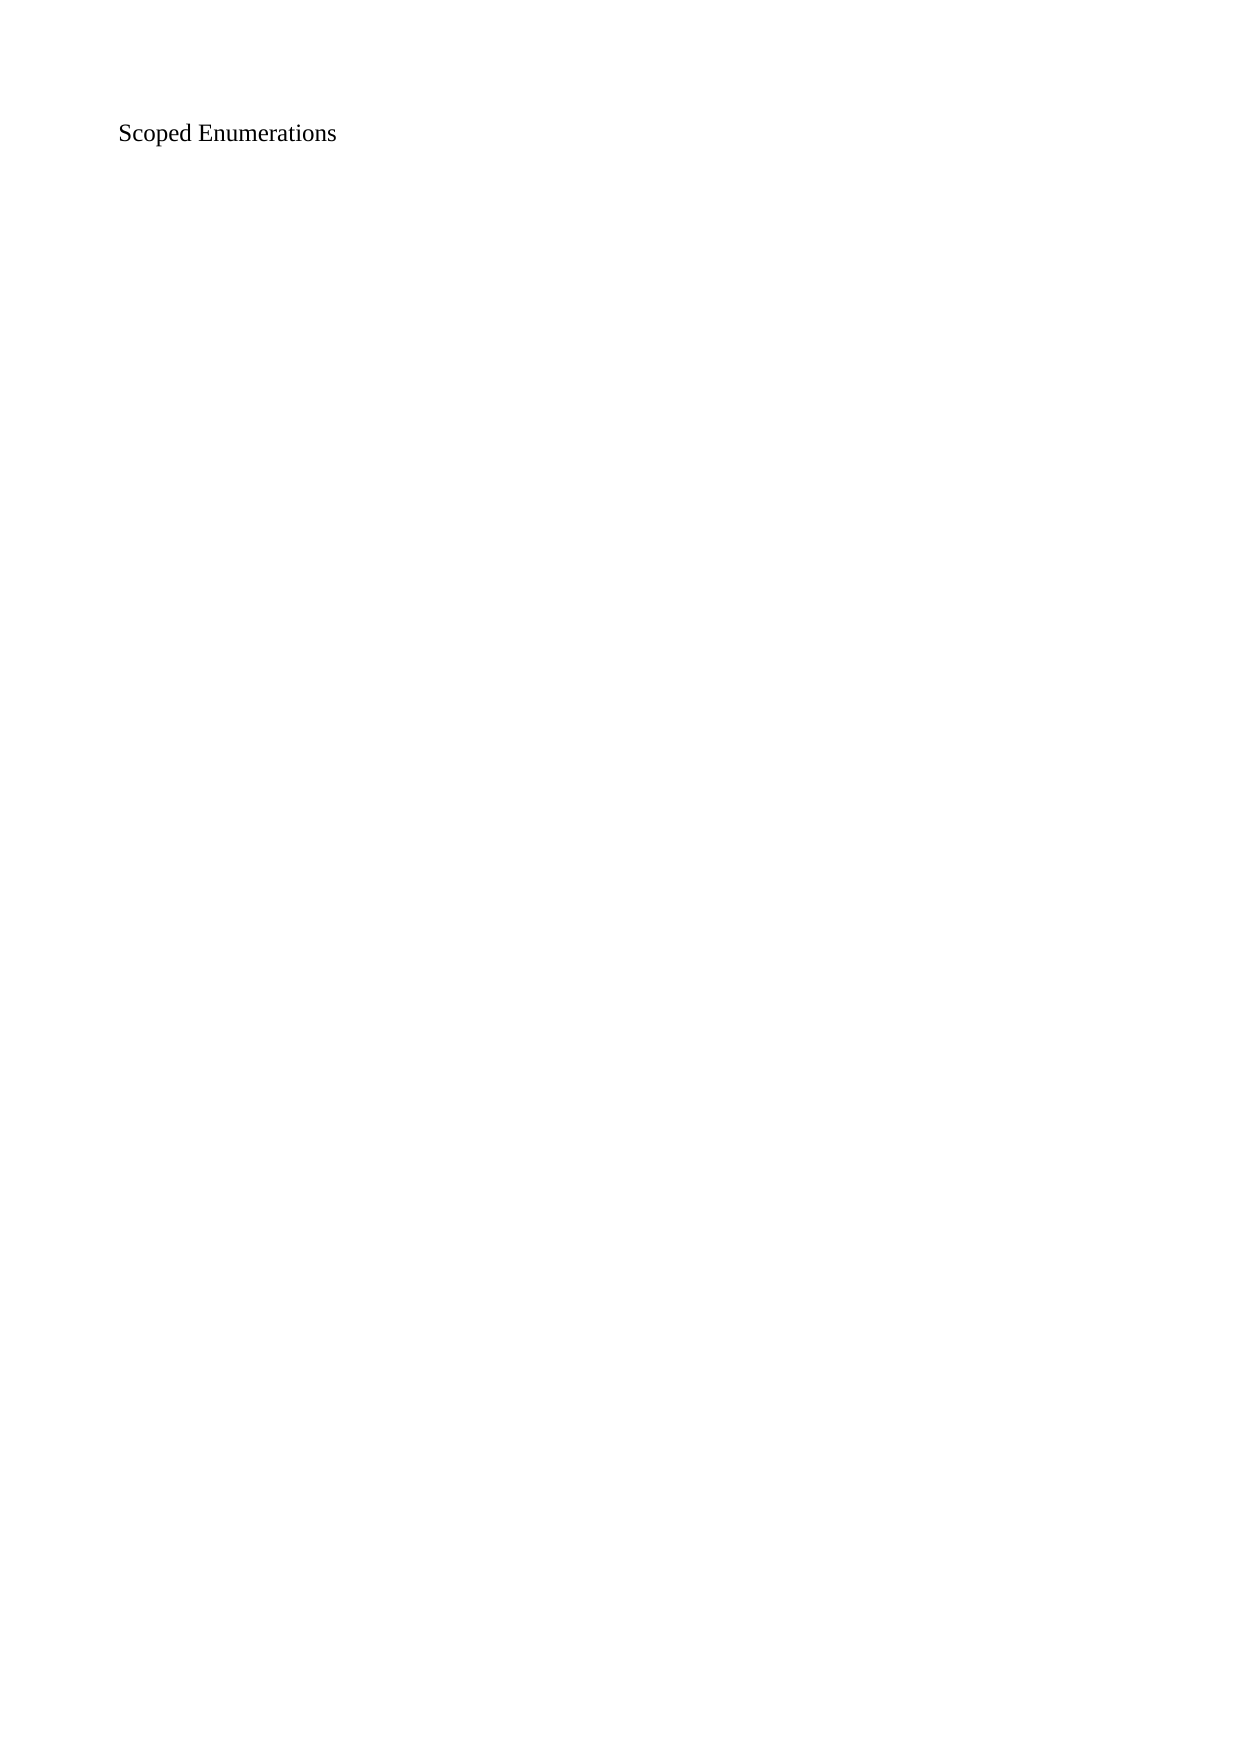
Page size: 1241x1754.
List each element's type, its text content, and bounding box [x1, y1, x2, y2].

text Scoped Enumerations [118, 118, 1122, 147]
